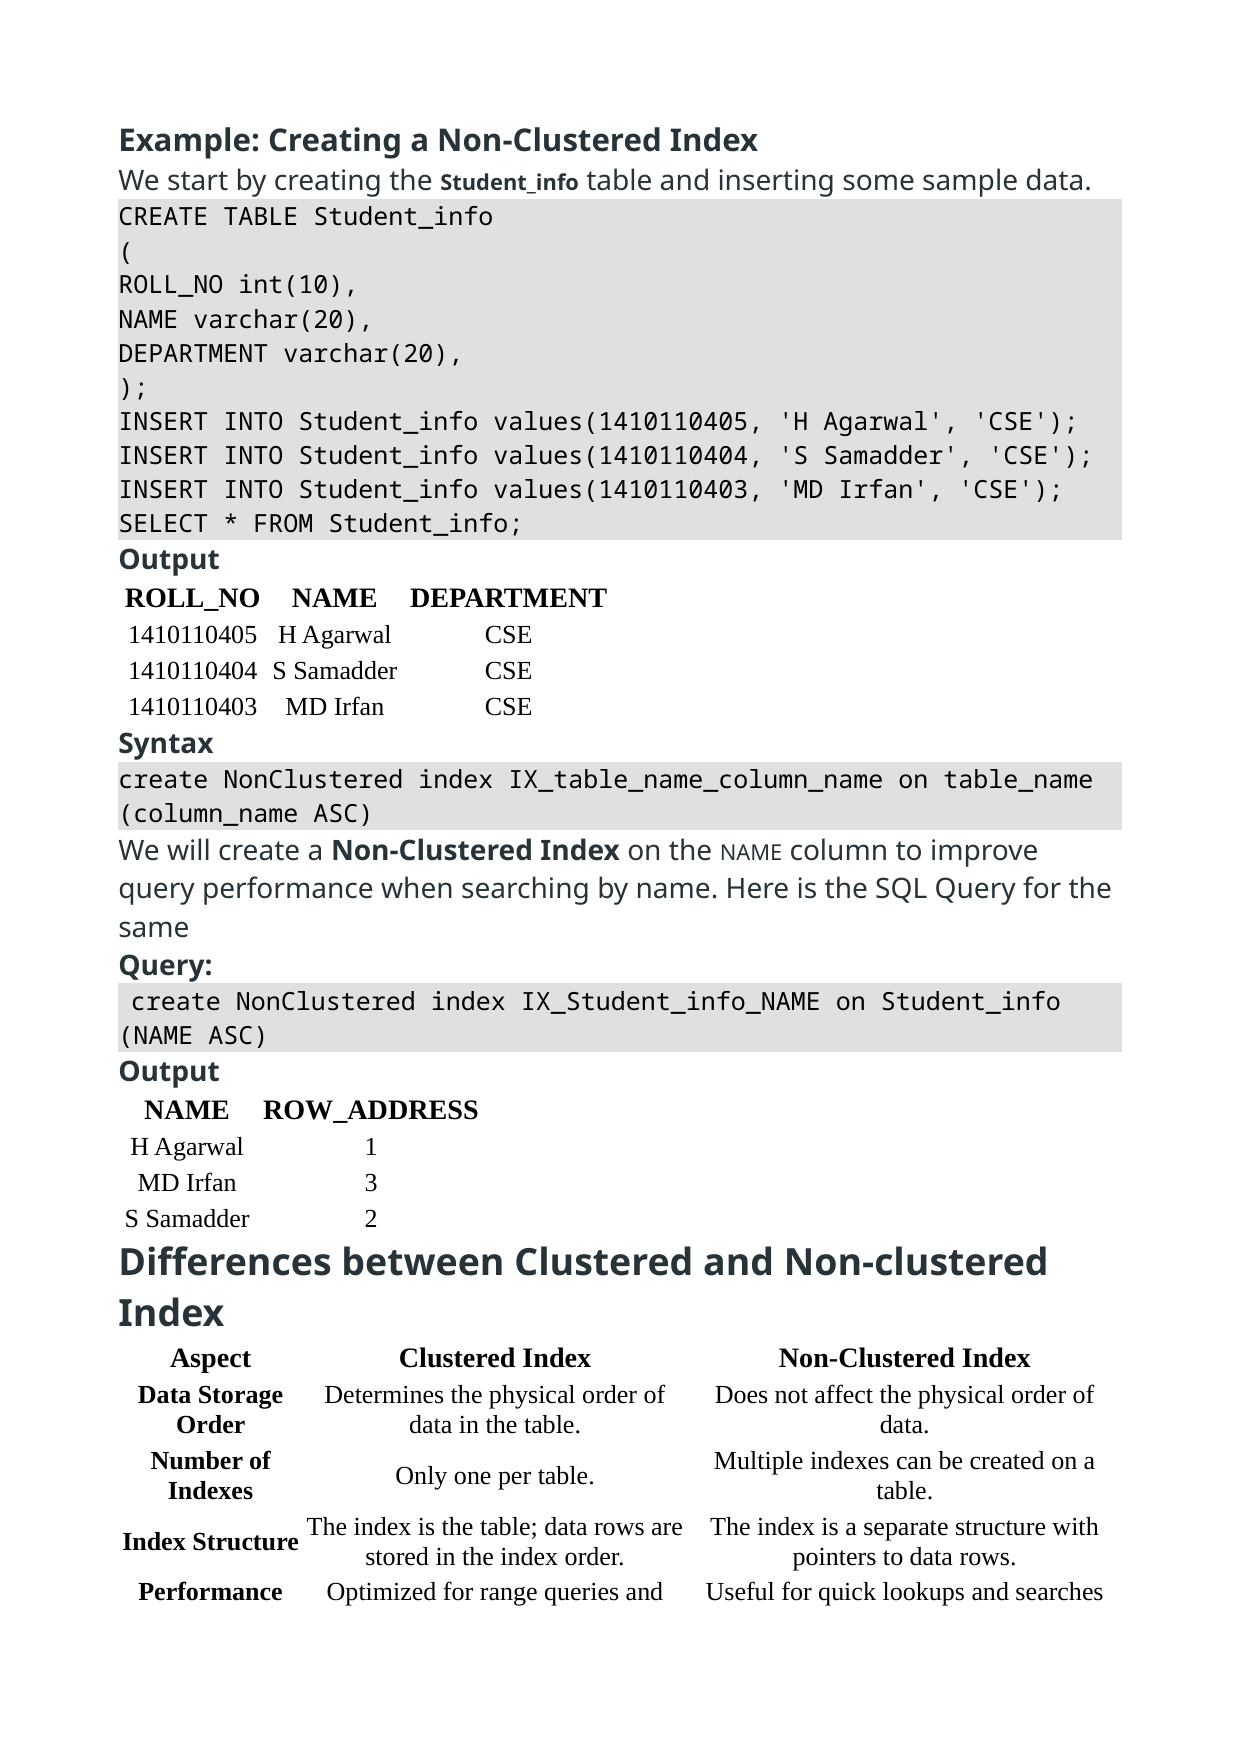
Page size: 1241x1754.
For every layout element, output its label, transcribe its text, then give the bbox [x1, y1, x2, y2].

table_cell The index is a separate structure with pointers to data rows. [687, 1508, 1122, 1573]
text INSERT INTO Student_info values(1410110403, 'MD Irfan', 'CSE'); [118, 472, 1122, 506]
table_header NAME [267, 578, 403, 616]
table_header NAME [118, 1090, 256, 1128]
table_cell 1410110404 [118, 652, 267, 688]
table_cell 3 [256, 1164, 486, 1200]
table_cell The index is the table; data rows are stored in the index order. [303, 1508, 687, 1573]
table_header ROW_ADDRESS [256, 1090, 486, 1128]
text DEPARTMENT varchar(20), [118, 335, 1122, 369]
text create NonClustered index IX_table_name_column_name on table_name (column_name ASC) [118, 762, 1122, 830]
subtitle Example: Creating a Non-Clustered Index [118, 118, 1122, 161]
table_cell Multiple indexes can be created on a table. [687, 1442, 1122, 1508]
text We start by creating the Student_info table and inserting some sample data. [118, 161, 1122, 199]
table_cell S Samadder [118, 1200, 256, 1236]
text INSERT INTO Student_info values(1410110404, 'S Samadder', 'CSE'); [118, 437, 1122, 472]
table_cell 1410110405 [118, 616, 267, 652]
table_cell CSE [403, 616, 614, 652]
table_cell Index Structure [118, 1508, 303, 1573]
text INSERT INTO Student_info values(1410110405, 'H Agarwal', 'CSE'); [118, 403, 1122, 437]
table_cell Useful for quick lookups and searches [687, 1574, 1122, 1609]
table_cell CSE [403, 652, 614, 688]
table_cell H Agarwal [118, 1128, 256, 1164]
table_cell 2 [256, 1200, 486, 1236]
table_cell Optimized for range queries and [303, 1574, 687, 1609]
table_cell 1410110403 [118, 688, 267, 724]
table_cell 1 [256, 1128, 486, 1164]
text Syntax [118, 724, 1122, 762]
text NAME varchar(20), [118, 301, 1122, 335]
text create NonClustered index IX_Student_info_NAME on Student_info (NAME ASC) [118, 983, 1122, 1052]
table_cell Only one per table. [303, 1442, 687, 1508]
text We will create a Non-Clustered Index on the NAME column to improve query performance when searching by name. Here is the SQL Query for the same [118, 830, 1122, 945]
table_cell S Samadder [267, 652, 403, 688]
table_header Clustered Index [303, 1338, 687, 1376]
table_cell MD Irfan [118, 1164, 256, 1200]
table_header Non-Clustered Index [687, 1338, 1122, 1376]
table_cell CSE [403, 688, 614, 724]
text ); [118, 369, 1122, 403]
table_cell H Agarwal [267, 616, 403, 652]
text Query: [118, 945, 1122, 983]
text Output [118, 1052, 1122, 1090]
text ( [118, 233, 1122, 267]
text SELECT * FROM Student_info; [118, 506, 1122, 540]
table_header Aspect [118, 1338, 303, 1376]
text ROLL_NO int(10), [118, 267, 1122, 301]
table_cell Performance [118, 1574, 303, 1609]
subtitle Differences between Clustered and Non-clustered Index [118, 1236, 1122, 1338]
table_cell MD Irfan [267, 688, 403, 724]
table_cell Data Storage Order [118, 1376, 303, 1442]
table_cell Determines the physical order of data in the table. [303, 1376, 687, 1442]
table_cell Does not affect the physical order of data. [687, 1376, 1122, 1442]
table_header DEPARTMENT [403, 578, 614, 616]
text CREATE TABLE Student_info [118, 199, 1122, 233]
table_cell Number of Indexes [118, 1442, 303, 1508]
table_header ROLL_NO [118, 578, 267, 616]
text Output [118, 540, 1122, 578]
